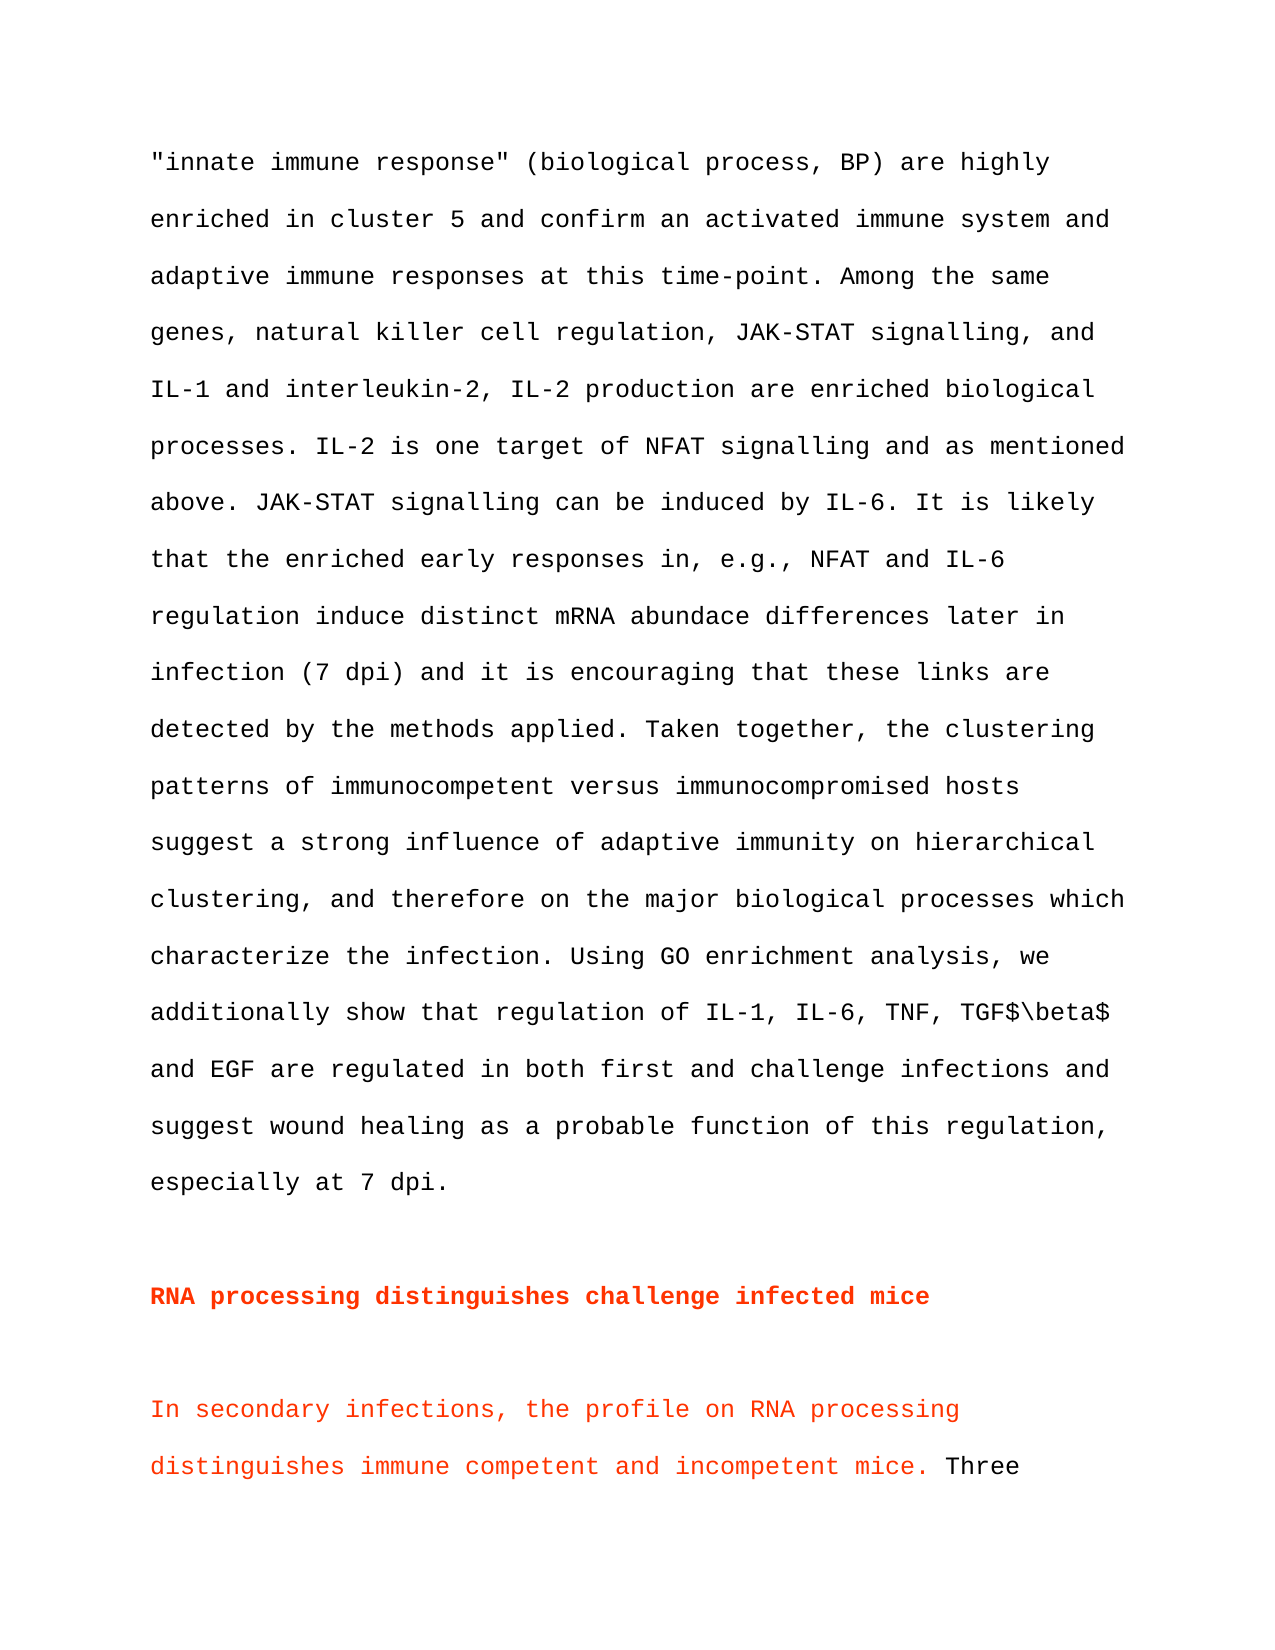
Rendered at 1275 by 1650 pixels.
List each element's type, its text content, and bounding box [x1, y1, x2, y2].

text RNA processing distinguishes challenge infected mice [150, 1283, 1125, 1312]
text In secondary infections, the profile on RNA processing distinguishes immune competent and incompetent mice. Three [150, 1397, 1125, 1482]
text "innate immune response" (biological process, BP) are highly enriched in cluster 5 and confirm an activated immune system and adaptive immune responses at this time-point. Among the same genes, natural killer cell regulation, JAK-STAT signalling, and IL-1 and interleukin-2, IL-2 production are enriched biological processes. IL-2 is one target of NFAT signalling and as mentioned above. JAK-STAT signalling can be induced by IL-6. It is likely that the enriched early responses in, e.g., NFAT and IL-6 regulation induce distinct mRNA abundace differences later in infection (7 dpi) and it is encouraging that these links are detected by the methods applied. Taken together, the clustering patterns of immunocompetent versus immunocompromised hosts suggest a strong influence of adaptive immunity on hierarchical clustering, and therefore on the major biological processes which characterize the infection. Using GO enrichment analysis, we additionally show that regulation of IL-1, IL-6, TNF, TGF$\beta$ and EGF are regulated in both first and challenge infections and suggest wound healing as a probable function of this regulation, especially at 7 dpi. [150, 150, 1125, 1198]
